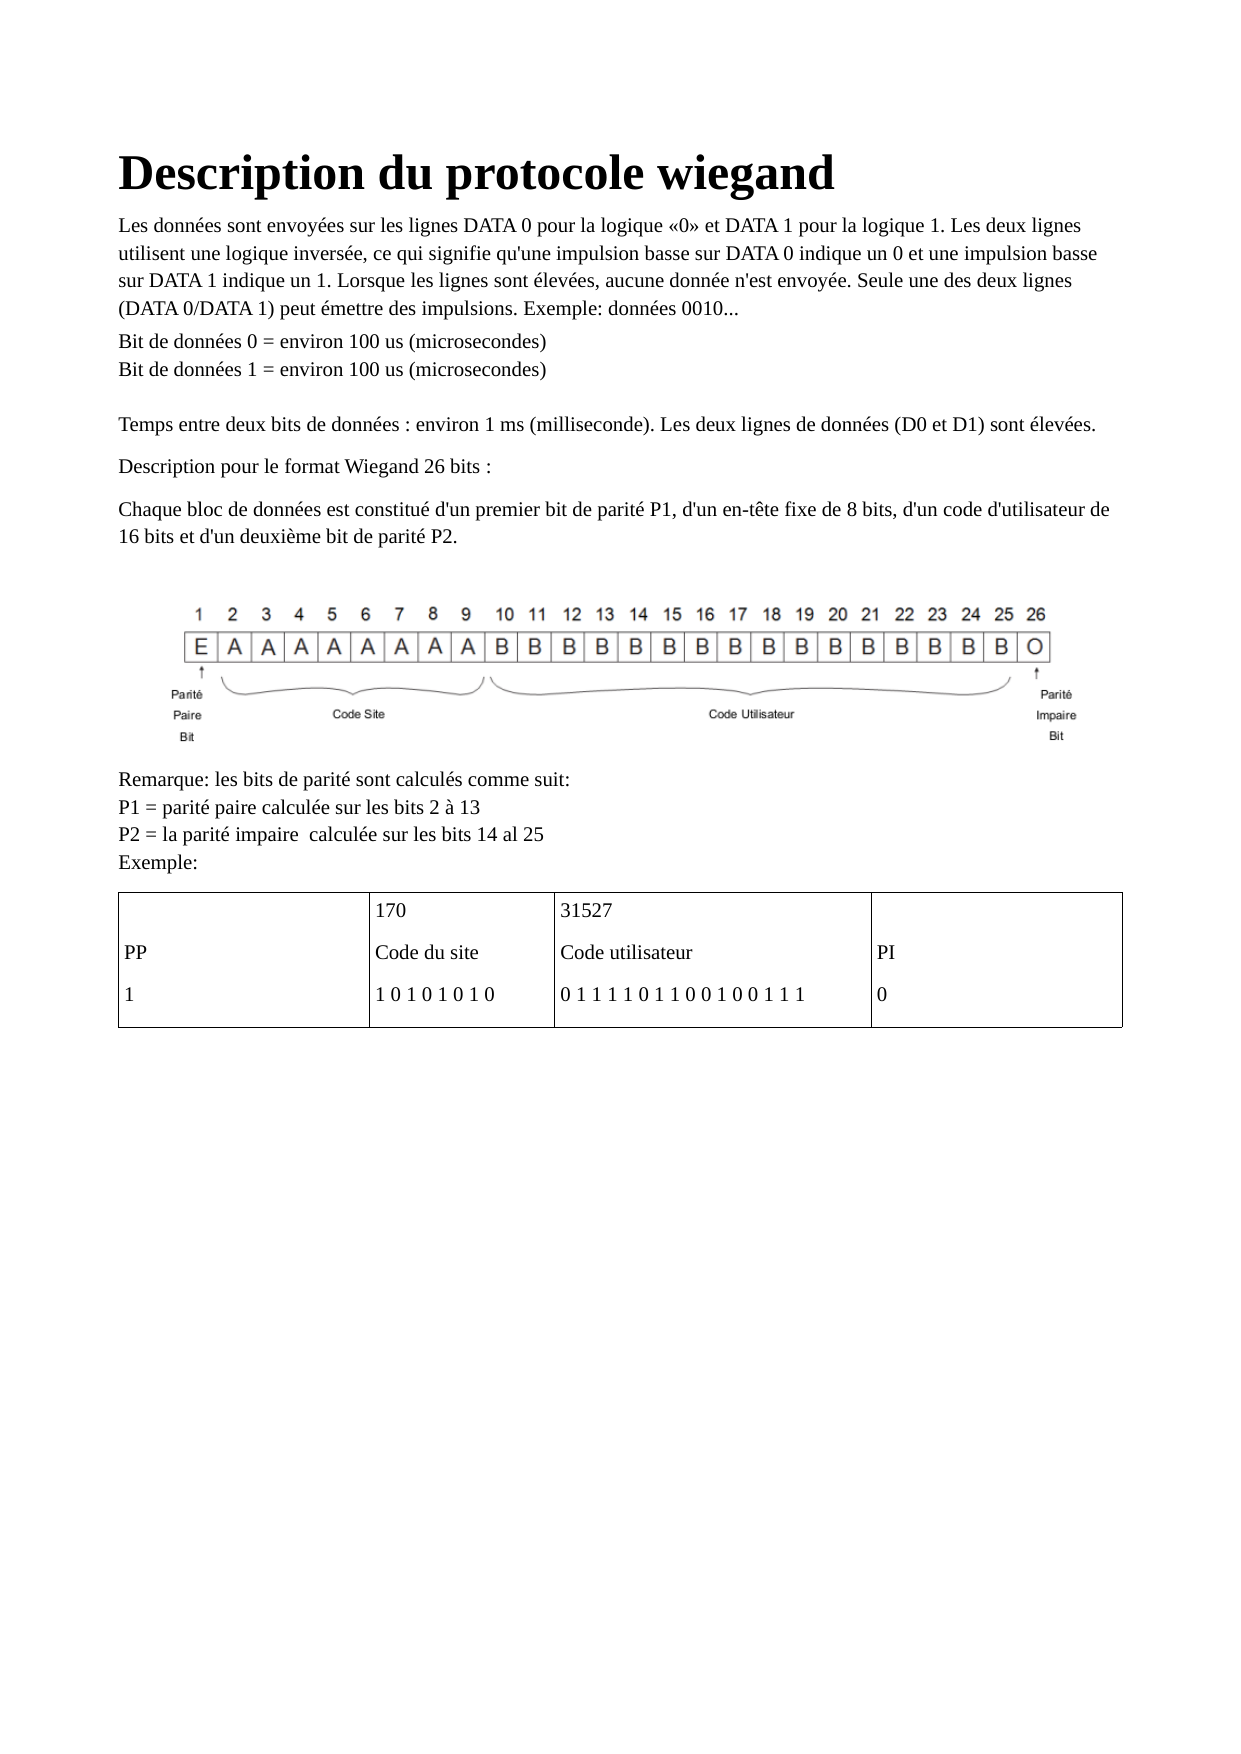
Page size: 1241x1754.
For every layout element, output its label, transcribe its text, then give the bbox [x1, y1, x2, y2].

table_header PI 0 [872, 893, 1122, 1027]
text Bit de données 0 = environ 100 us (microsecondes) [118, 329, 1122, 353]
subtitle Description du protocole wiegand [118, 143, 1122, 201]
table_header 31527 Code utilisateur 0 1 1 1 1 0 1 1 0 0 1 0 0 1 1 1 [555, 893, 871, 1027]
text P1 = parité paire calculée sur les bits 2 à 13 [118, 795, 1122, 819]
picture [118, 566, 1123, 764]
text Les données sont envoyées sur les lignes DATA 0 pour la logique «0» et DATA 1 pour la logique 1. Les deux lignes utilisent une logique inversée, ce qui signifie qu'une impulsion basse sur DATA 0 indique un 0 et une impulsion basse sur DATA 1 indique un 1. Lorsque les lignes sont élevées, aucune donnée n'est envoyée. Seule une des deux lignes (DATA 0/DATA 1) peut émettre des impulsions. Exemple: données 0010... [118, 213, 1122, 320]
text Temps entre deux bits de données : environ 1 ms (milliseconde). Les deux lignes de données (D0 et D1) sont élevées. [118, 412, 1122, 436]
text Chaque bloc de données est constitué d'un premier bit de parité P1, d'un en-tête fixe de 8 bits, d'un code d'utilisateur de 16 bits et d'un deuxième bit de parité P2. [118, 497, 1122, 548]
table_header PP 1 [119, 893, 369, 1027]
text Remarque: les bits de parité sont calculés comme suit: [118, 764, 1122, 791]
text Description pour le format Wiegand 26 bits : [118, 454, 1122, 478]
text Bit de données 1 = environ 100 us (microsecondes) [118, 357, 1122, 381]
text Exemple: [118, 850, 1122, 874]
table_header 170 Code du site 1 0 1 0 1 0 1 0 [370, 893, 554, 1027]
text P2 = la parité impaire calculée sur les bits 14 al 25 [118, 822, 1122, 846]
